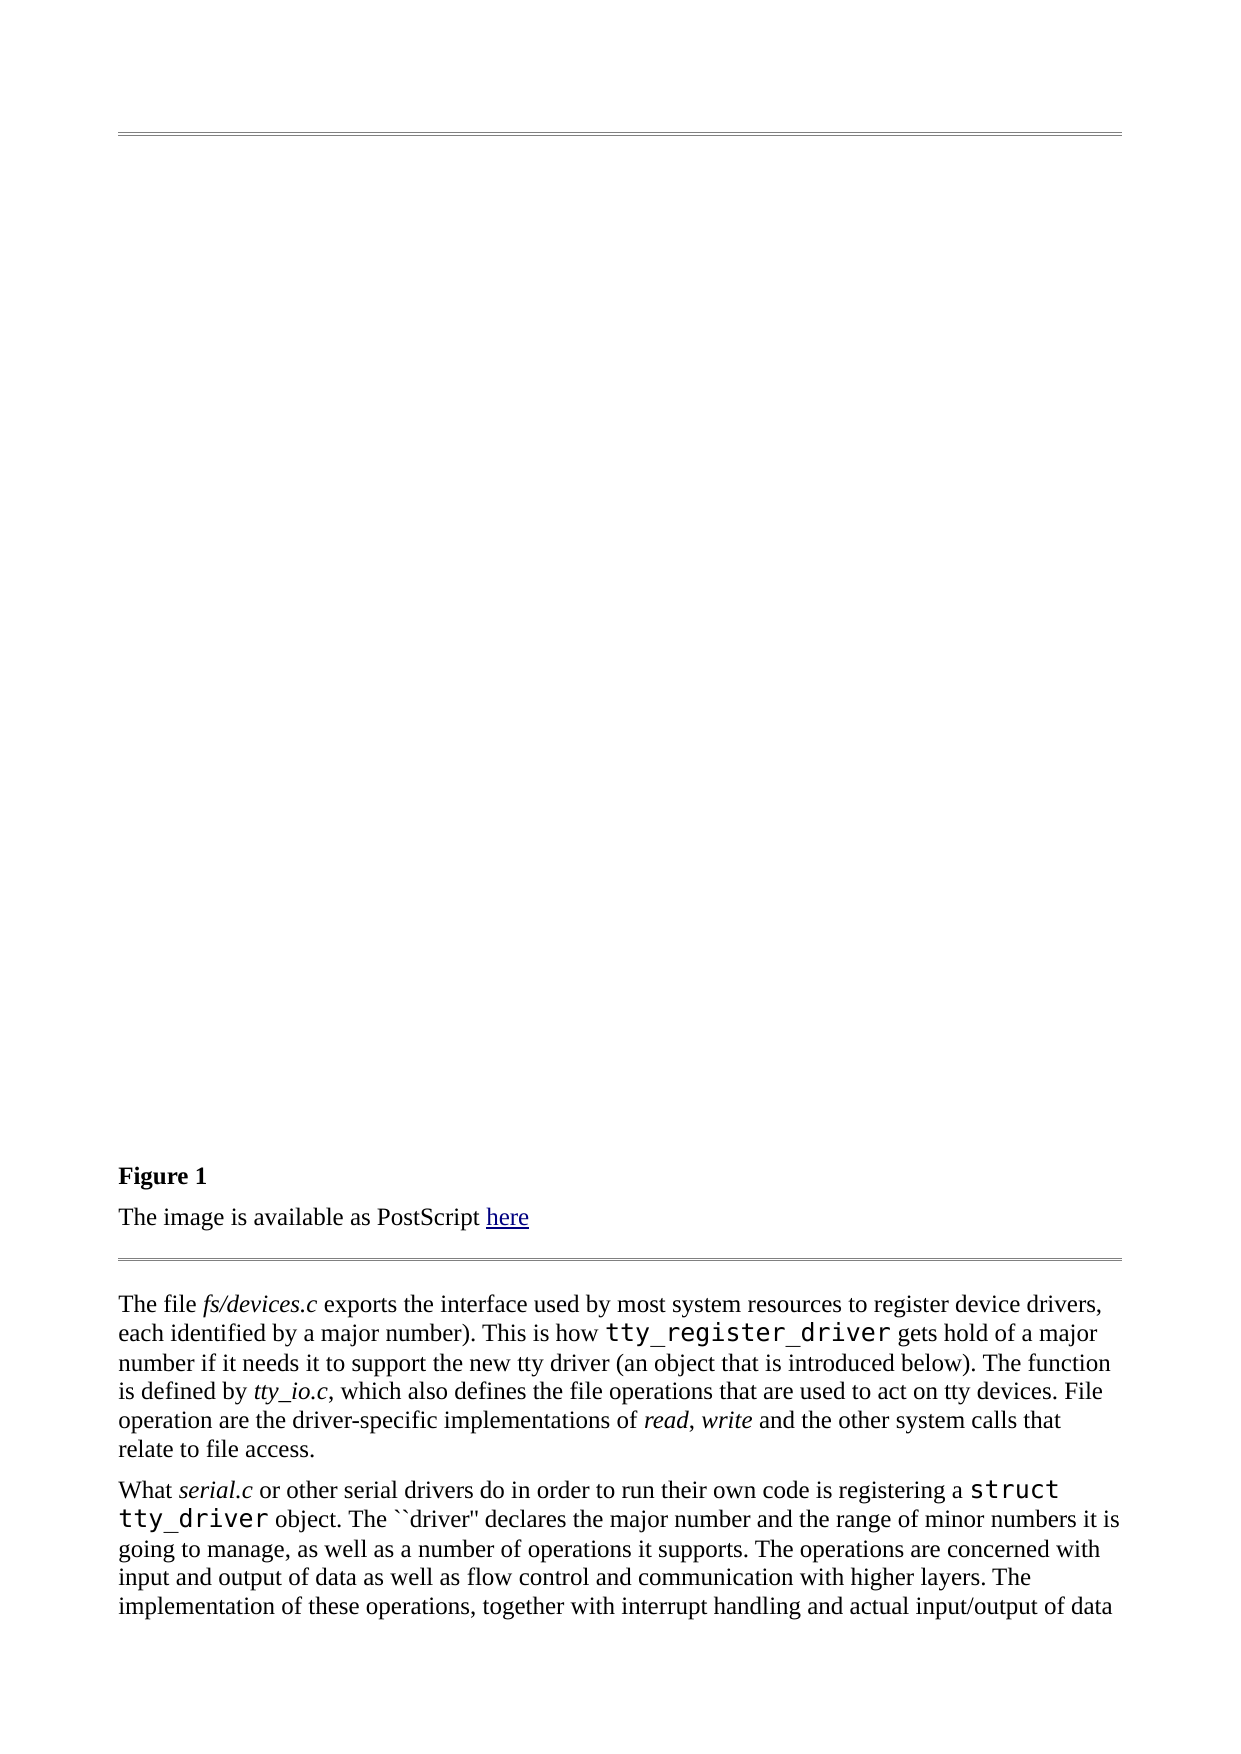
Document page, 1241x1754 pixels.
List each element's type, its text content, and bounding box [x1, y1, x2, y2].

text What serial.c or other serial drivers do in order to run their own code is registering a struct tty_driver object. The ``driver'' declares the major number and the range of minor numbers it is going to manage, as well as a number of operations it supports. The operations are concerned with input and output of data as well as flow control and communication with higher layers. The implementation of these operations, together with interrupt handling and actual input/output of data [118, 1475, 1122, 1620]
text The file fs/devices.c exports the interface used by most system resources to register device drivers, each identified by a major number). This is how tty_register_driver gets hold of a major number if it needs it to support the new tty driver (an object that is introduced below). The function is defined by tty_io.c, which also defines the file operations that are used to act on tty devices. File operation are the driver-specific implementations of read, write and the other system calls that relate to file access. [118, 1289, 1122, 1463]
text [121, 168, 1122, 1124]
text The image is available as PostScript here [118, 1202, 1122, 1231]
text Figure 1 [118, 1127, 1122, 1190]
